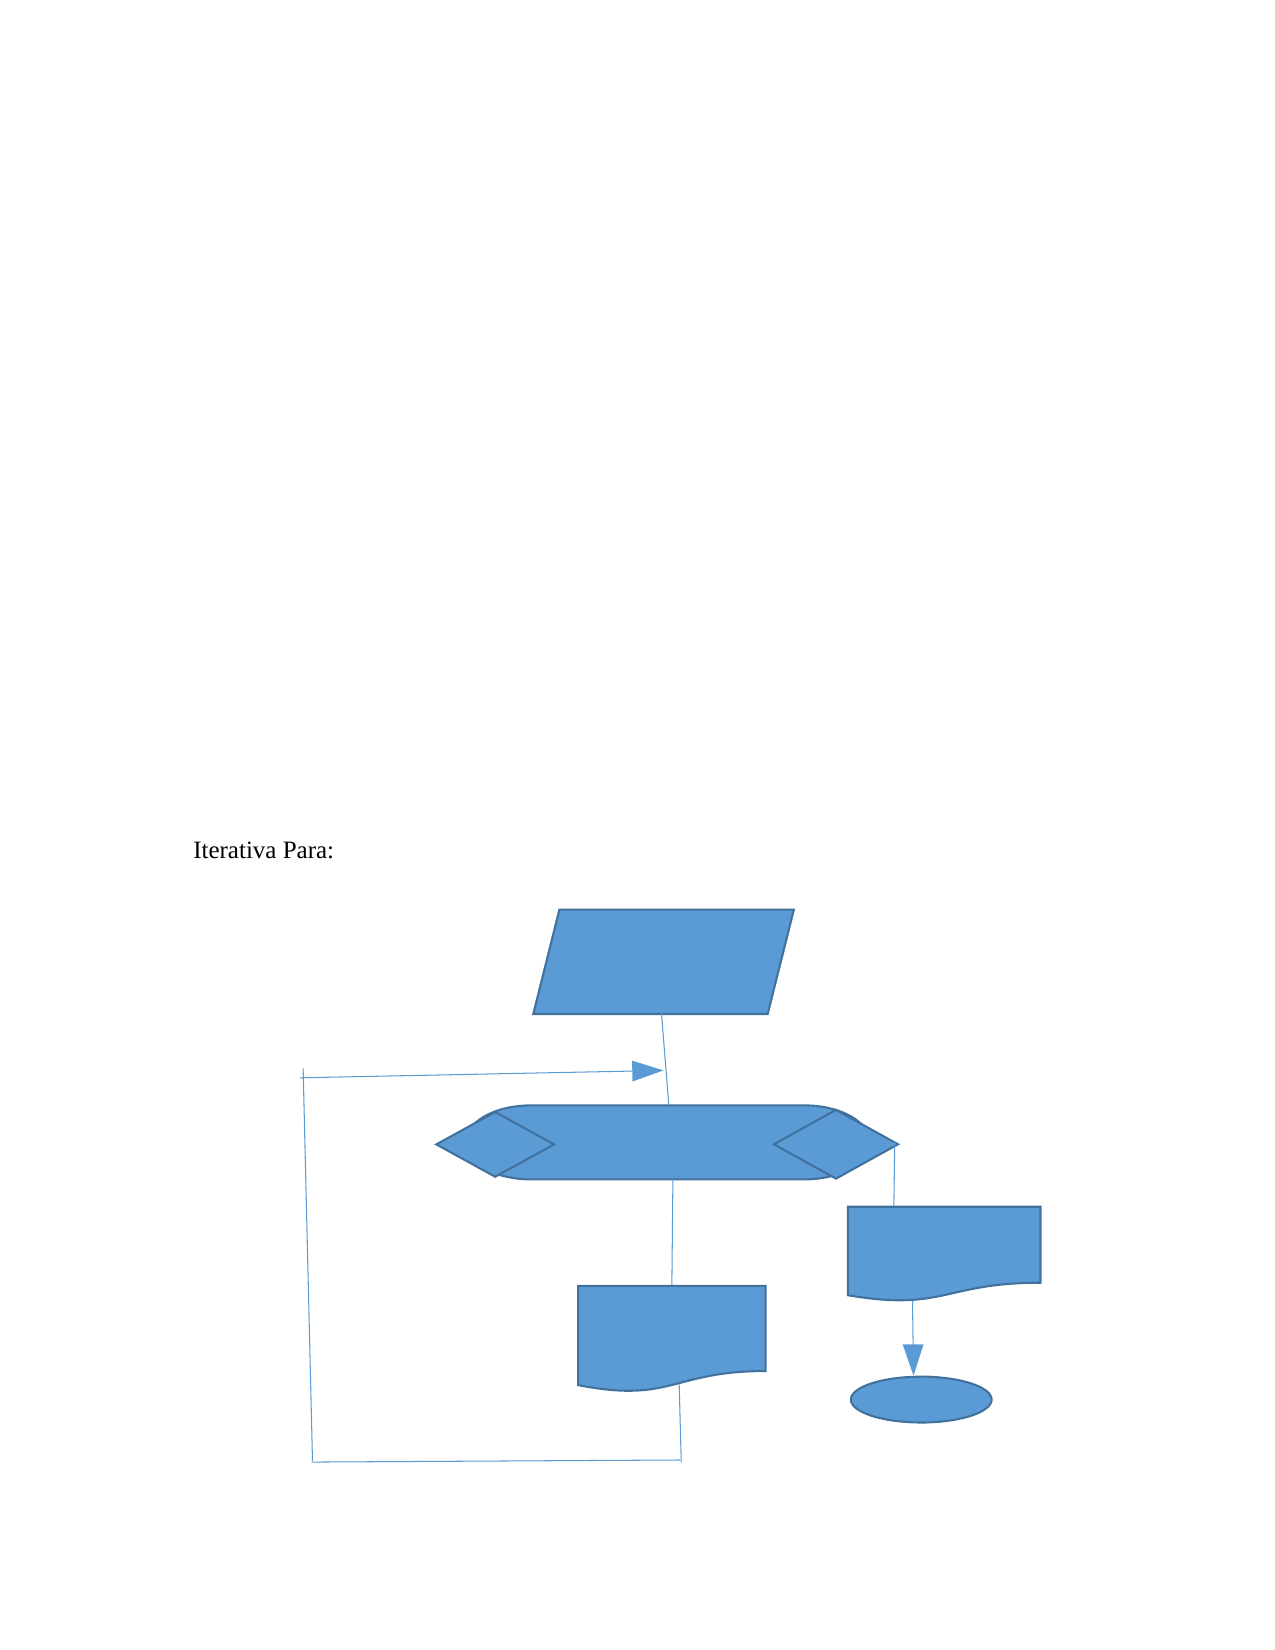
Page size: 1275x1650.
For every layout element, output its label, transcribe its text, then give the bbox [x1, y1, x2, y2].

text Iterativa Para: [118, 835, 1205, 864]
